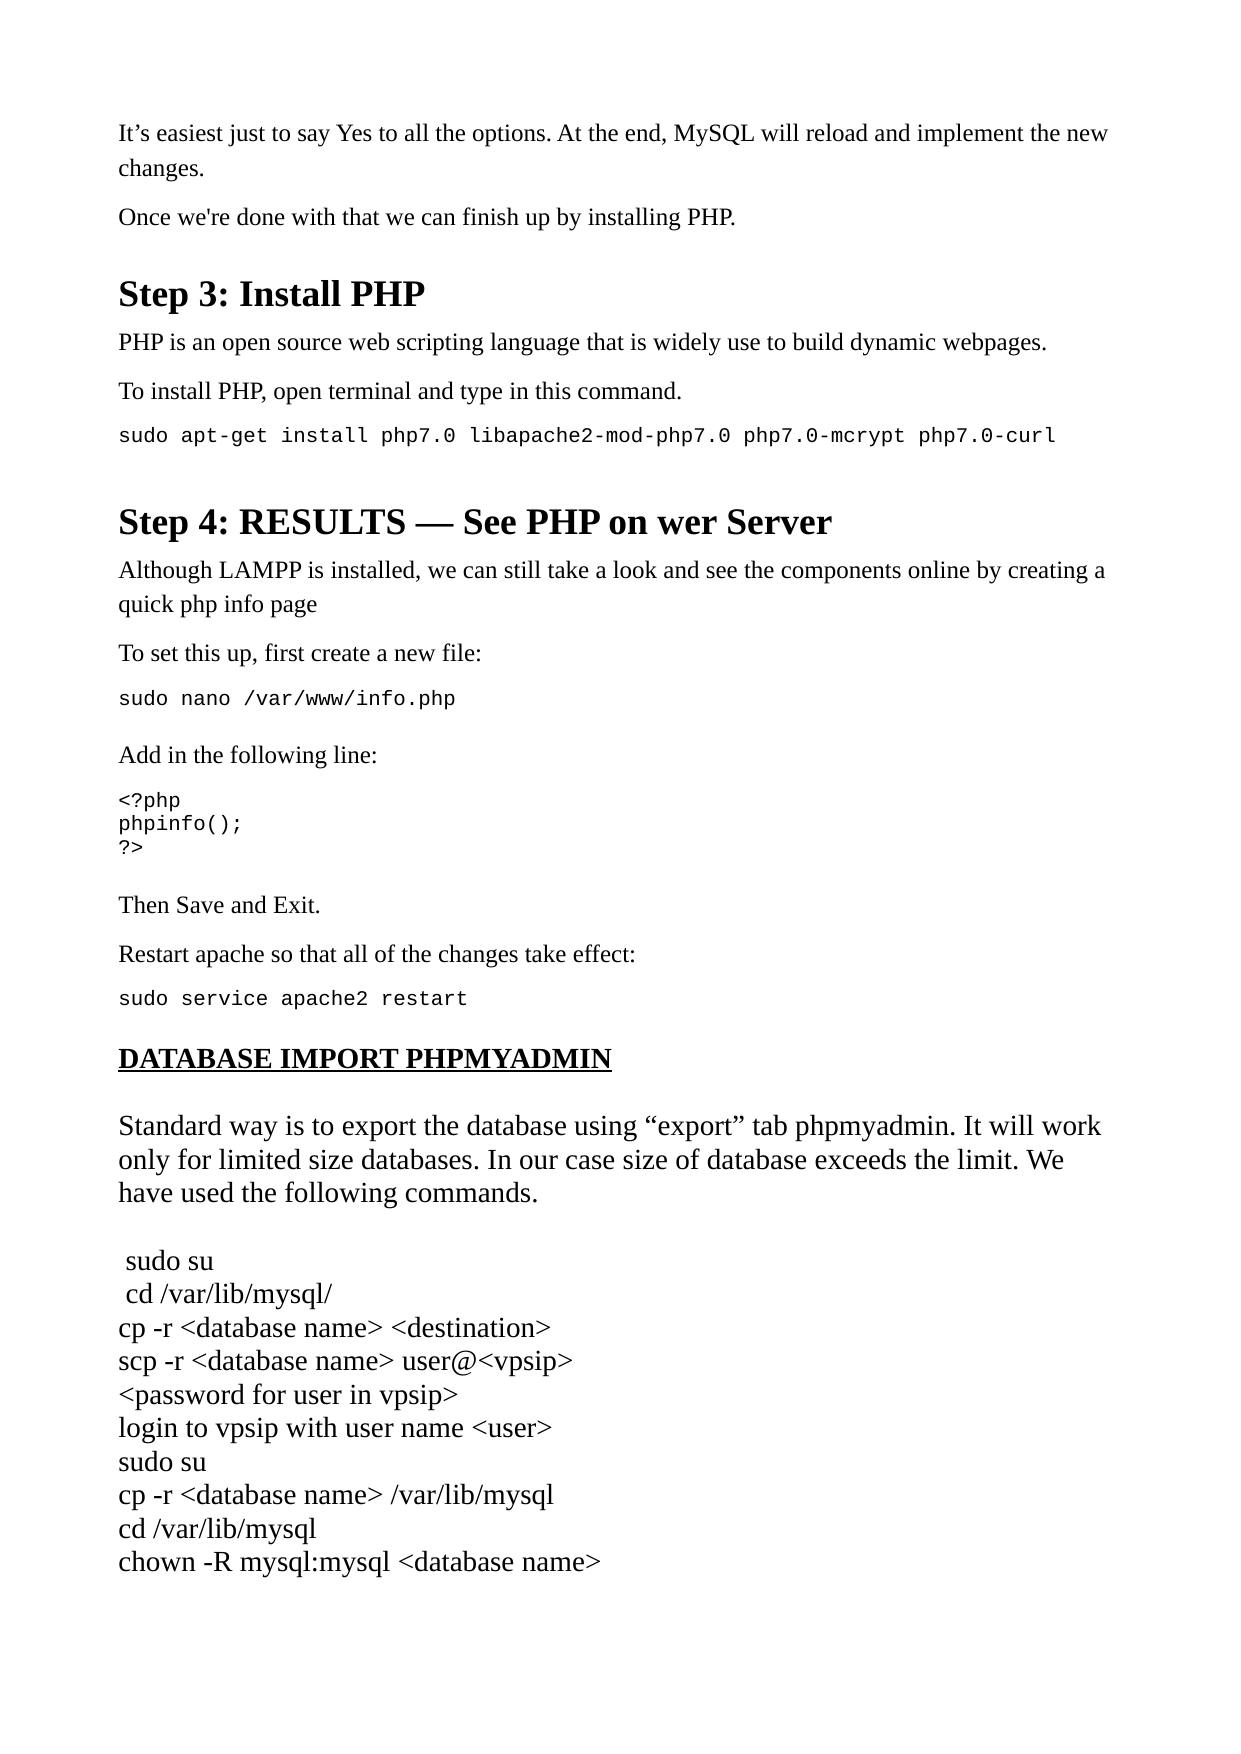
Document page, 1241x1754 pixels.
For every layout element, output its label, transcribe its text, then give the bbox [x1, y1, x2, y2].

text ?> [118, 837, 1122, 861]
text sudo su [118, 1243, 1122, 1276]
text Standard way is to export the database using “export” tab phpmyadmin. It will work only for limited size databases. In our case size of database exceeds the limit. We have used the following commands. [118, 1108, 1122, 1209]
subtitle Step 4: RESULTS — See PHP on wer Server [118, 499, 1122, 542]
text <password for user in vpsip> [118, 1377, 1122, 1410]
text Once we're done with that we can finish up by installing PHP. [118, 202, 1122, 230]
text DATABASE IMPORT PHPMYADMIN [118, 1041, 1122, 1075]
text cd /var/lib/mysql/ [118, 1276, 1122, 1310]
text To set this up, first create a new file: [118, 638, 1122, 667]
text Restart apache so that all of the changes take effect: [118, 939, 1122, 968]
text <?php [118, 790, 1122, 813]
text To install PHP, open terminal and type in this command. [118, 376, 1122, 405]
text cp -r <database name> <destination> [118, 1310, 1122, 1343]
text phpinfo(); [118, 813, 1122, 837]
text Then Save and Exit. [118, 890, 1122, 919]
text PHP is an open source web scripting language that is widely use to build dynamic webpages. [118, 327, 1122, 356]
text cp -r <database name> /var/lib/mysql [118, 1477, 1122, 1511]
text chown -R mysql:mysql <database name> [118, 1544, 1122, 1578]
text sudo su [118, 1444, 1122, 1477]
text It’s easiest just to say Yes to all the options. At the end, MySQL will reload and implement the new changes. [118, 118, 1122, 181]
text cd /var/lib/mysql [118, 1511, 1122, 1544]
text sudo service apache2 restart [118, 988, 1122, 1012]
text sudo nano /var/www/info.php [118, 687, 1122, 711]
text Add in the following line: [118, 741, 1122, 769]
text scp -r <database name> user@<vpsip> [118, 1343, 1122, 1377]
subtitle Step 3: Install PHP [118, 272, 1122, 315]
text login to vpsip with user name <user> [118, 1410, 1122, 1444]
text Although LAMPP is installed, we can still take a look and see the components online by creating a quick php info page [118, 555, 1122, 618]
text sudo apt-get install php7.0 libapache2-mod-php7.0 php7.0-mcrypt php7.0-curl [118, 425, 1122, 449]
